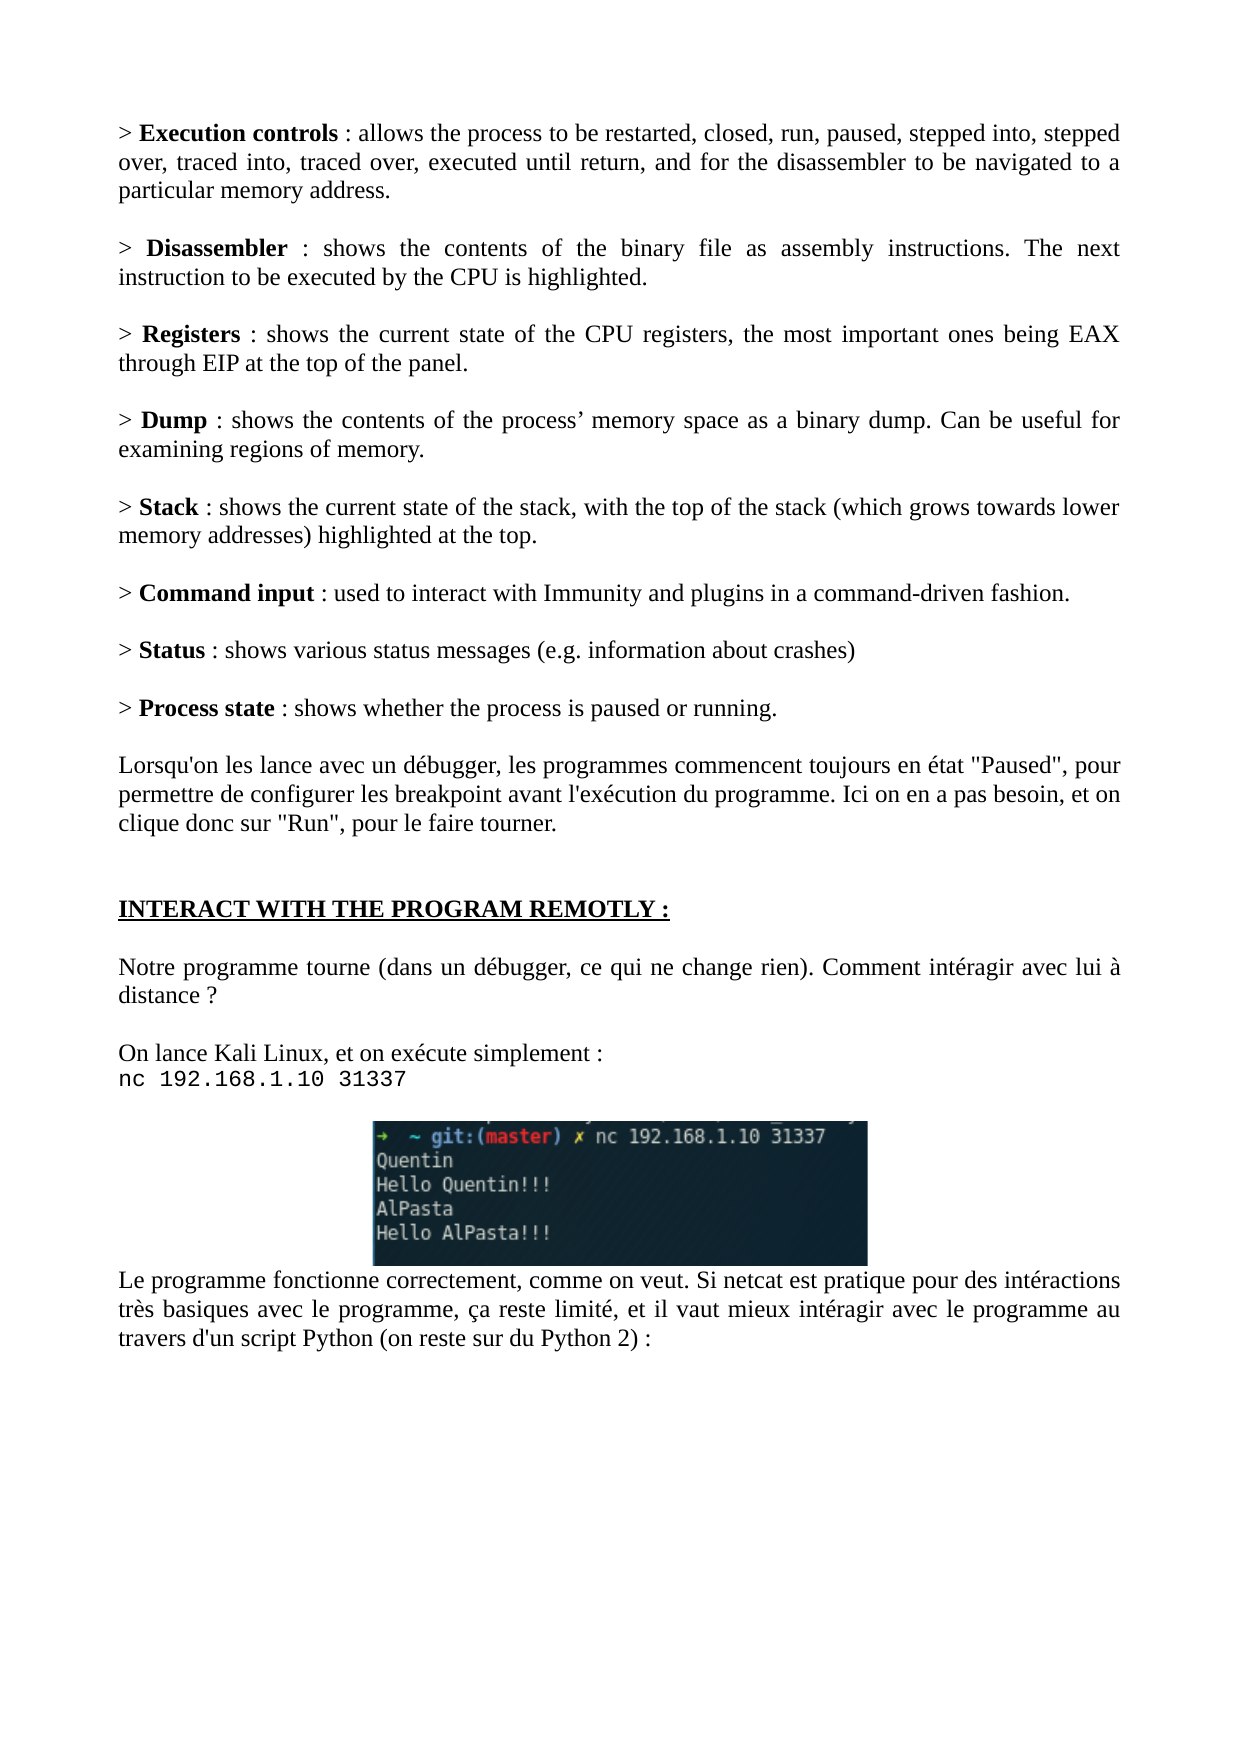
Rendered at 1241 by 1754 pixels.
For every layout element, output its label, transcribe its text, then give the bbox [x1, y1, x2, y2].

text > Execution controls : allows the process to be restarted, closed, run, paused, stepped into, stepped over, traced into, traced over, executed until return, and for the disassembler to be navigated to a particular memory address. [118, 118, 1122, 204]
text Lorsqu'on les lance avec un débugger, les programmes commencent toujours en état "Paused", pour permettre de configurer les breakpoint avant l'exécution du programme. Ici on en a pas besoin, et on clique donc sur "Run", pour le faire tourner. [118, 751, 1122, 837]
text > Process state : shows whether the process is paused or running. [118, 693, 1122, 722]
text INTERACT WITH THE PROGRAM REMOTLY : [118, 894, 1122, 923]
text Notre programme tourne (dans un débugger, ce qui ne change rien). Comment intéragir avec lui à distance ? [118, 952, 1122, 1009]
text > Dump : shows the contents of the process’ memory space as a binary dump. Can be useful for examining regions of memory. [118, 406, 1122, 463]
text > Disassembler : shows the contents of the binary file as assembly instructions. The next instruction to be executed by the CPU is highlighted. [118, 233, 1122, 291]
text Le programme fonctionne correctement, comme on veut. Si netcat est pratique pour des intéractions très basiques avec le programme, ça reste limité, et il vaut mieux intéragir avec le programme au travers d'un script Python (on reste sur du Python 2) : [118, 1190, 1122, 1352]
text nc 192.168.1.10 31337 [118, 1067, 1122, 1093]
text > Stack : shows the current state of the stack, with the top of the stack (which grows towards lower memory addresses) highlighted at the top. [118, 492, 1122, 549]
text > Command input : used to interact with Immunity and plugins in a command-driven fashion. [118, 578, 1122, 607]
text > Registers : shows the current state of the CPU registers, the most important ones being EAX through EIP at the top of the panel. [118, 319, 1122, 377]
text On lance Kali Linux, et on exécute simplement : [118, 1038, 1122, 1067]
text > Status : shows various status messages (e.g. information about crashes) [118, 636, 1122, 664]
